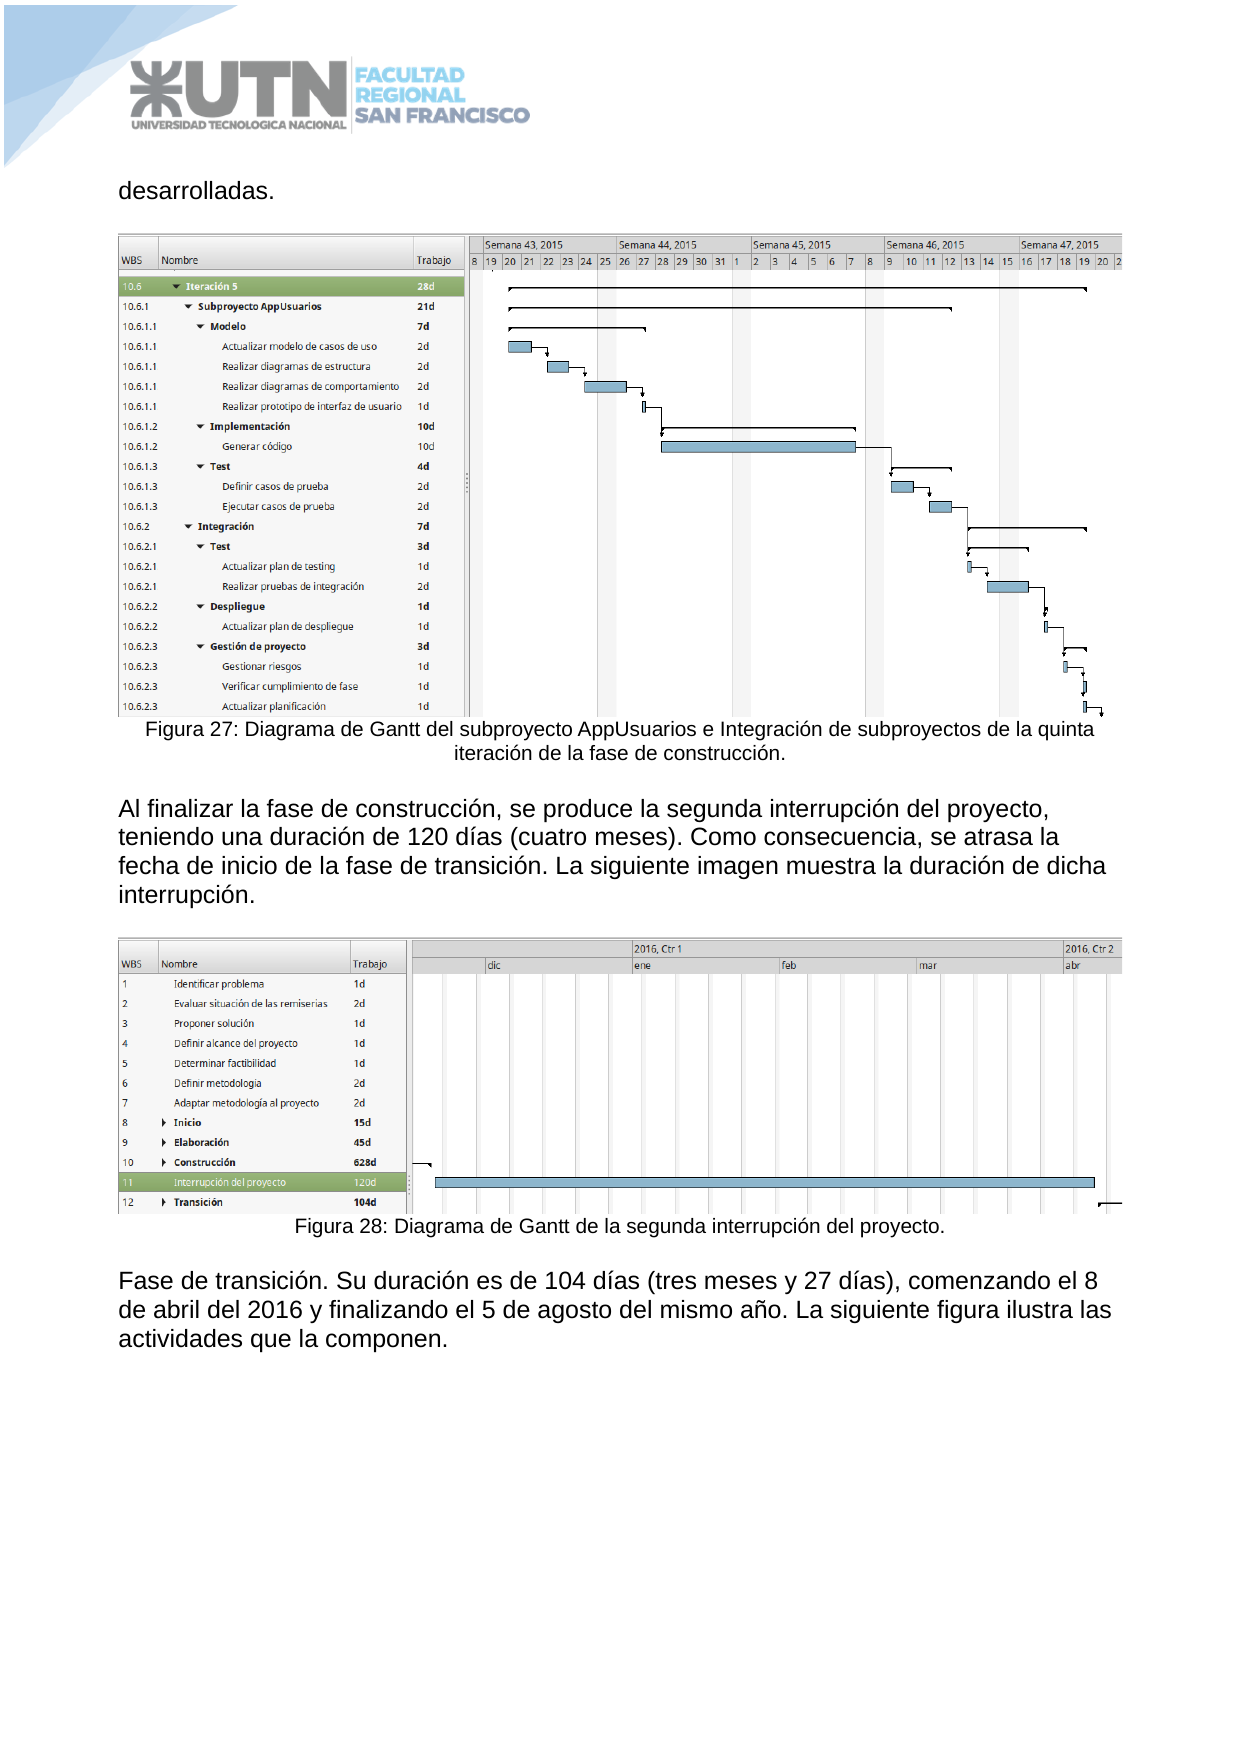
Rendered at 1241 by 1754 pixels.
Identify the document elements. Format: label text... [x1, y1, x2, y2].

text desarrolladas. [118, 176, 1122, 205]
picture [3, 5, 532, 169]
text Figura 28: Diagrama de Gantt de la segunda interrupción del proyecto. [118, 1214, 1122, 1238]
picture [118, 937, 1123, 1214]
text Figura 27: Diagrama de Gantt del subproyecto AppUsuarios e Integración de subproyectos de la quinta iteración de la fase de construcción. [118, 717, 1122, 765]
picture [118, 233, 1123, 717]
text Fase de transición. Su duración es de 104 días (tres meses y 27 días), comenzando el 8 de abril del 2016 y finalizando el 5 de agosto del mismo año. La siguiente figura ilustra las actividades que la componen. [118, 1266, 1122, 1353]
text Al finalizar la fase de construcción, se produce la segunda interrupción del proyecto, teniendo una duración de 120 días (cuatro meses). Como consecuencia, se atrasa la fecha de inicio de la fase de transición. La siguiente imagen muestra la duración de dicha interrupción. [118, 794, 1122, 909]
